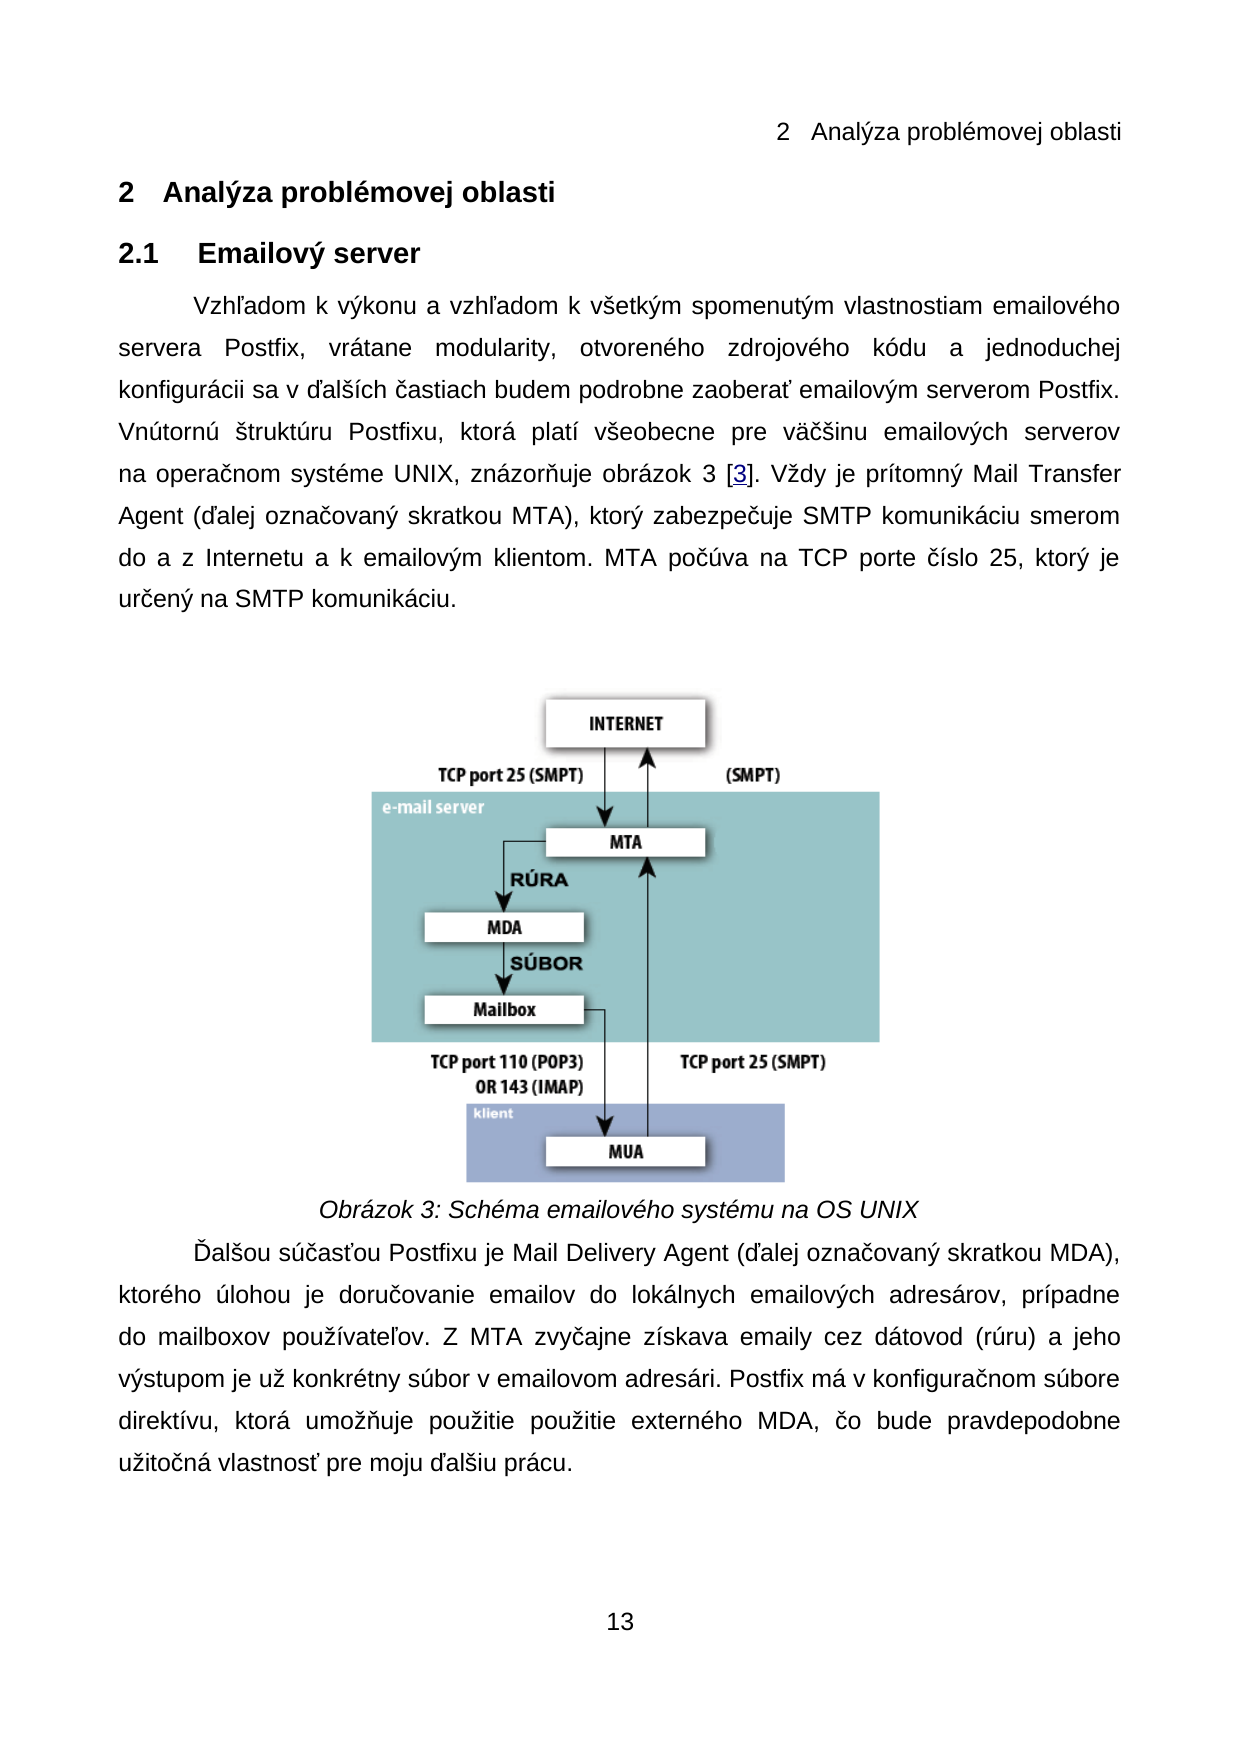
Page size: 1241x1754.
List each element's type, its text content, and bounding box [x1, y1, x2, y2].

title Analýza problémovej oblasti [118, 176, 1122, 208]
text Ďalšou súčasťou Postfixu je Mail Delivery Agent (ďalej označovaný skratkou MDA), ktorého úlohou je doručovanie emailov do lokálnych emailových adresárov, prípadne do mailboxov používateľov. Z MTA zvyčajne získava emaily cez dátovod (rúru) a jeho výstupom je už konkrétny súbor v emailovom adresári. Postfix má v konfiguračnom súbore direktívu, ktorá umožňuje použitie použitie externého MDA, čo bude pravdepodobne užitočná vlastnosť pre moju ďalšiu prácu. [118, 669, 1122, 1476]
picture [344, 678, 905, 1196]
text Vzhľadom k výkonu a vzhľadom k všetkým spomenutým vlastnostiam emailového servera Postfix, vrátane modularity, otvoreného zdrojového kódu a jednoduchej konfigurácii sa v ďalších častiach budem podrobne zaoberať emailovým serverom Postfix. Vnútornú štruktúru Postfixu, ktorá platí všeobecne pre väčšinu emailových serverov na operačnom systéme UNIX, znázorňuje obrázok 3 [3]. Vždy je prítomný Mail Transfer Agent (ďalej označovaný skratkou MTA), ktorý zabezpečuje SMTP komunikáciu smerom do a z Internetu a k emailovým klientom. MTA počúva na TCP porte číslo 25, ktorý je určený na SMTP komunikáciu. [118, 292, 1122, 613]
text Obrázok 3: Schéma emailového systému na OS UNIX [300, 669, 940, 1224]
subtitle Emailový server [118, 237, 1122, 269]
